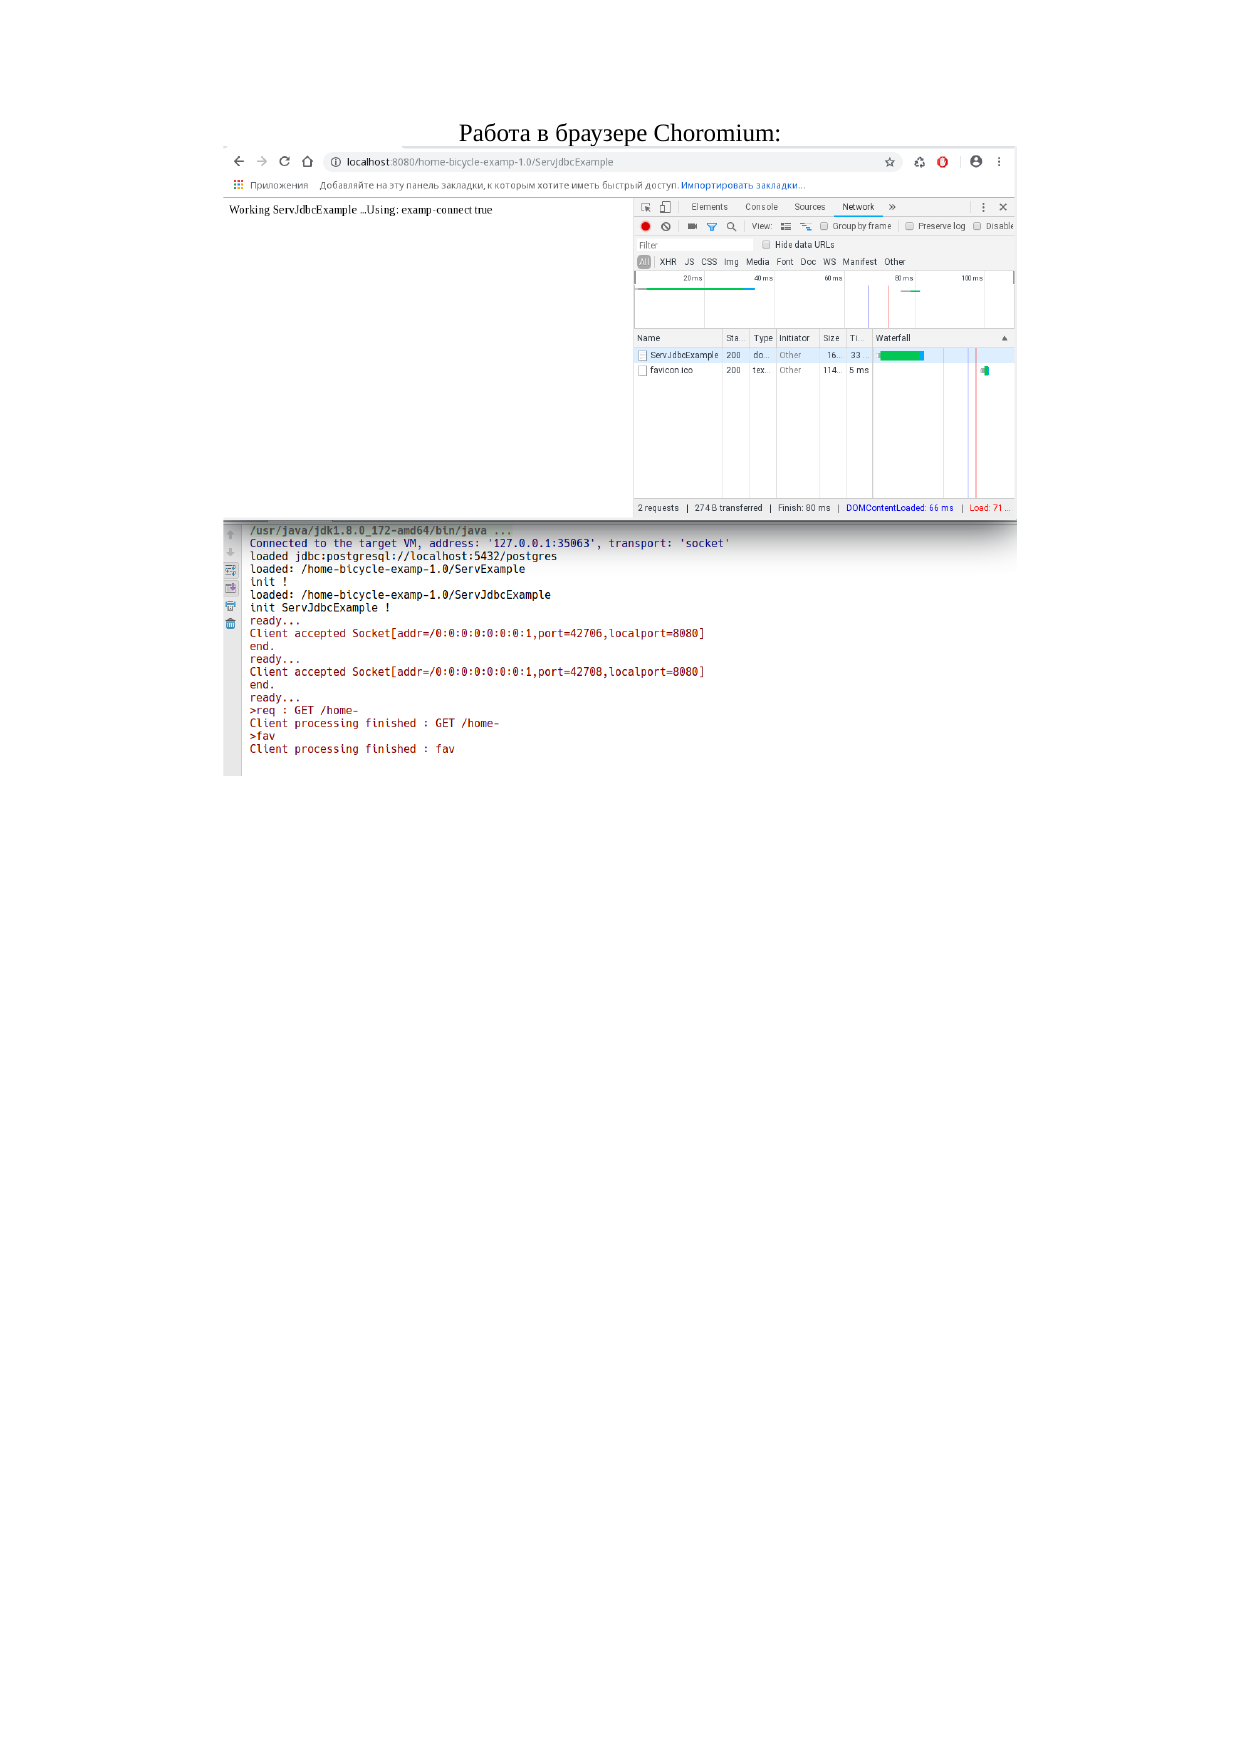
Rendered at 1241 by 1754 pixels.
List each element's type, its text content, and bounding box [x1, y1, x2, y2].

picture [223, 146, 1017, 776]
text Работа в браузере Choromium: [118, 118, 1122, 775]
